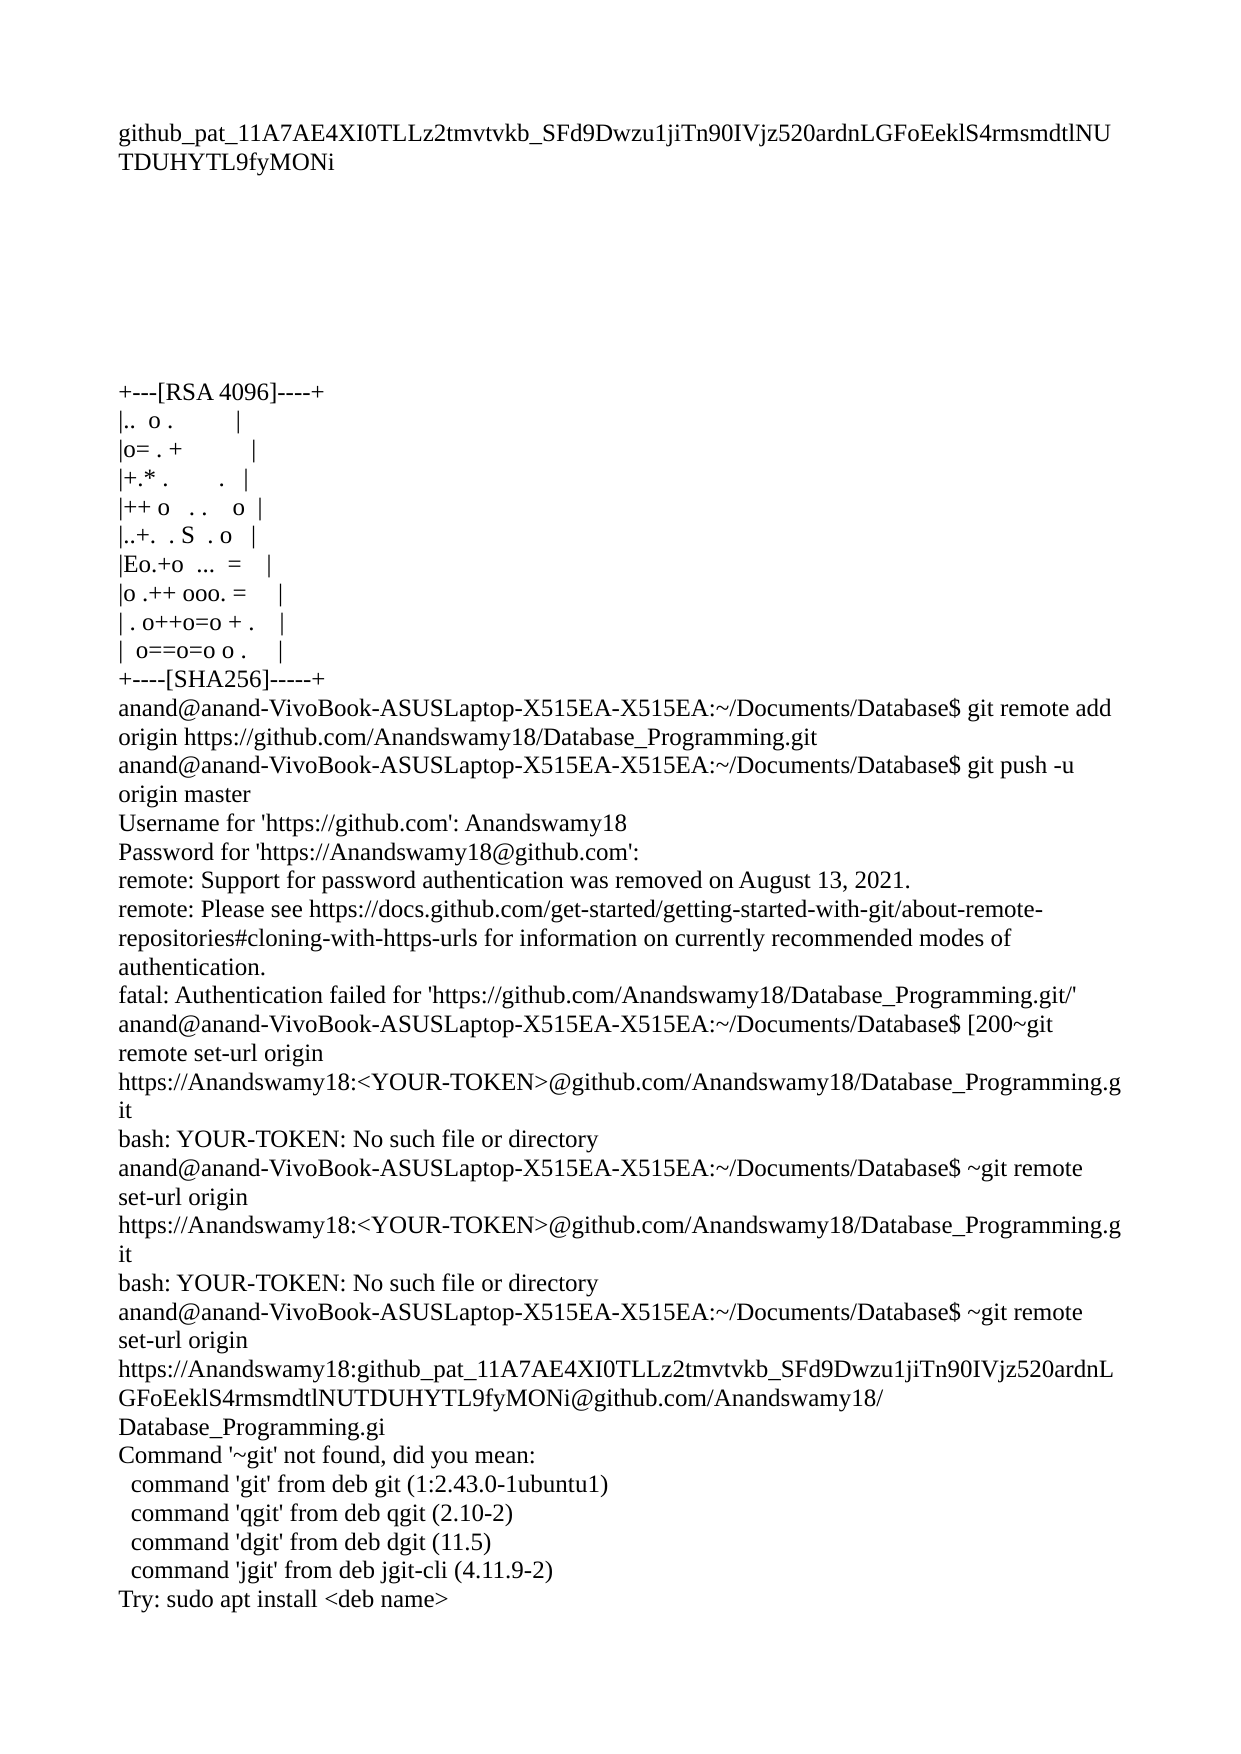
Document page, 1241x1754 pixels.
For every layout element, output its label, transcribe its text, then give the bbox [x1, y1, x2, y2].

text +----[SHA256]-----+ [118, 664, 1122, 693]
text |o .++ ooo. = | [118, 578, 1122, 607]
text +---[RSA 4096]----+ [118, 377, 1122, 406]
text |.. o . | [118, 406, 1122, 434]
text anand@anand-VivoBook-ASUSLaptop-X515EA-X515EA:~/Documents/Database$ ~git remote set-url origin https://Anandswamy18:<YOUR-TOKEN>@github.com/Anandswamy18/Database_Programming.git [118, 1153, 1122, 1268]
text |++ o . . o | [118, 492, 1122, 521]
text fatal: Authentication failed for 'https://github.com/Anandswamy18/Database_Programming.git/' [118, 981, 1122, 1009]
text Username for 'https://github.com': Anandswamy18 [118, 808, 1122, 837]
text anand@anand-VivoBook-ASUSLaptop-X515EA-X515EA:~/Documents/Database$ [200~git remote set-url origin https://Anandswamy18:<YOUR-TOKEN>@github.com/Anandswamy18/Database_Programming.git [118, 1009, 1122, 1124]
text bash: YOUR-TOKEN: No such file or directory [118, 1268, 1122, 1297]
text bash: YOUR-TOKEN: No such file or directory [118, 1124, 1122, 1153]
text command 'dgit' from deb dgit (11.5) [118, 1527, 1122, 1556]
text remote: Please see https://docs.github.com/get-started/getting-started-with-git/about-remote-repositories#cloning-with-https-urls for information on currently recommended modes of authentication. [118, 894, 1122, 981]
text command 'qgit' from deb qgit (2.10-2) [118, 1498, 1122, 1527]
text 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 [118, 118, 1122, 176]
text anand@anand-VivoBook-ASUSLaptop-X515EA-X515EA:~/Documents/Database$ git push -u origin master [118, 751, 1122, 808]
text Password for 'https://Anandswamy18@github.com': [118, 837, 1122, 866]
text |+.* . . | [118, 463, 1122, 492]
text | o==o=o o . | [118, 636, 1122, 664]
text |o= . + | [118, 434, 1122, 463]
text anand@anand-VivoBook-ASUSLaptop-X515EA-X515EA:~/Documents/Database$ git remote add origin https://github.com/Anandswamy18/Database_Programming.git [118, 693, 1122, 751]
text command 'git' from deb git (1:2.43.0-1ubuntu1) [118, 1469, 1122, 1498]
text command 'jgit' from deb jgit-cli (4.11.9-2) [118, 1556, 1122, 1584]
text | . o++o=o + . | [118, 607, 1122, 636]
text Command '~git' not found, did you mean: [118, 1441, 1122, 1469]
text remote: Support for password authentication was removed on August 13, 2021. [118, 866, 1122, 894]
text |Eo.+o ... = | [118, 549, 1122, 578]
text Try: sudo apt install <deb name> [118, 1584, 1122, 1613]
text |..+. . S . o | [118, 521, 1122, 549]
text anand@anand-VivoBook-ASUSLaptop-X515EA-X515EA:~/Documents/Database$ ~git remote set-url origin https://Anandswamy18: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@github.com/Anandswamy18/Database_Programming.gi [118, 1297, 1122, 1441]
